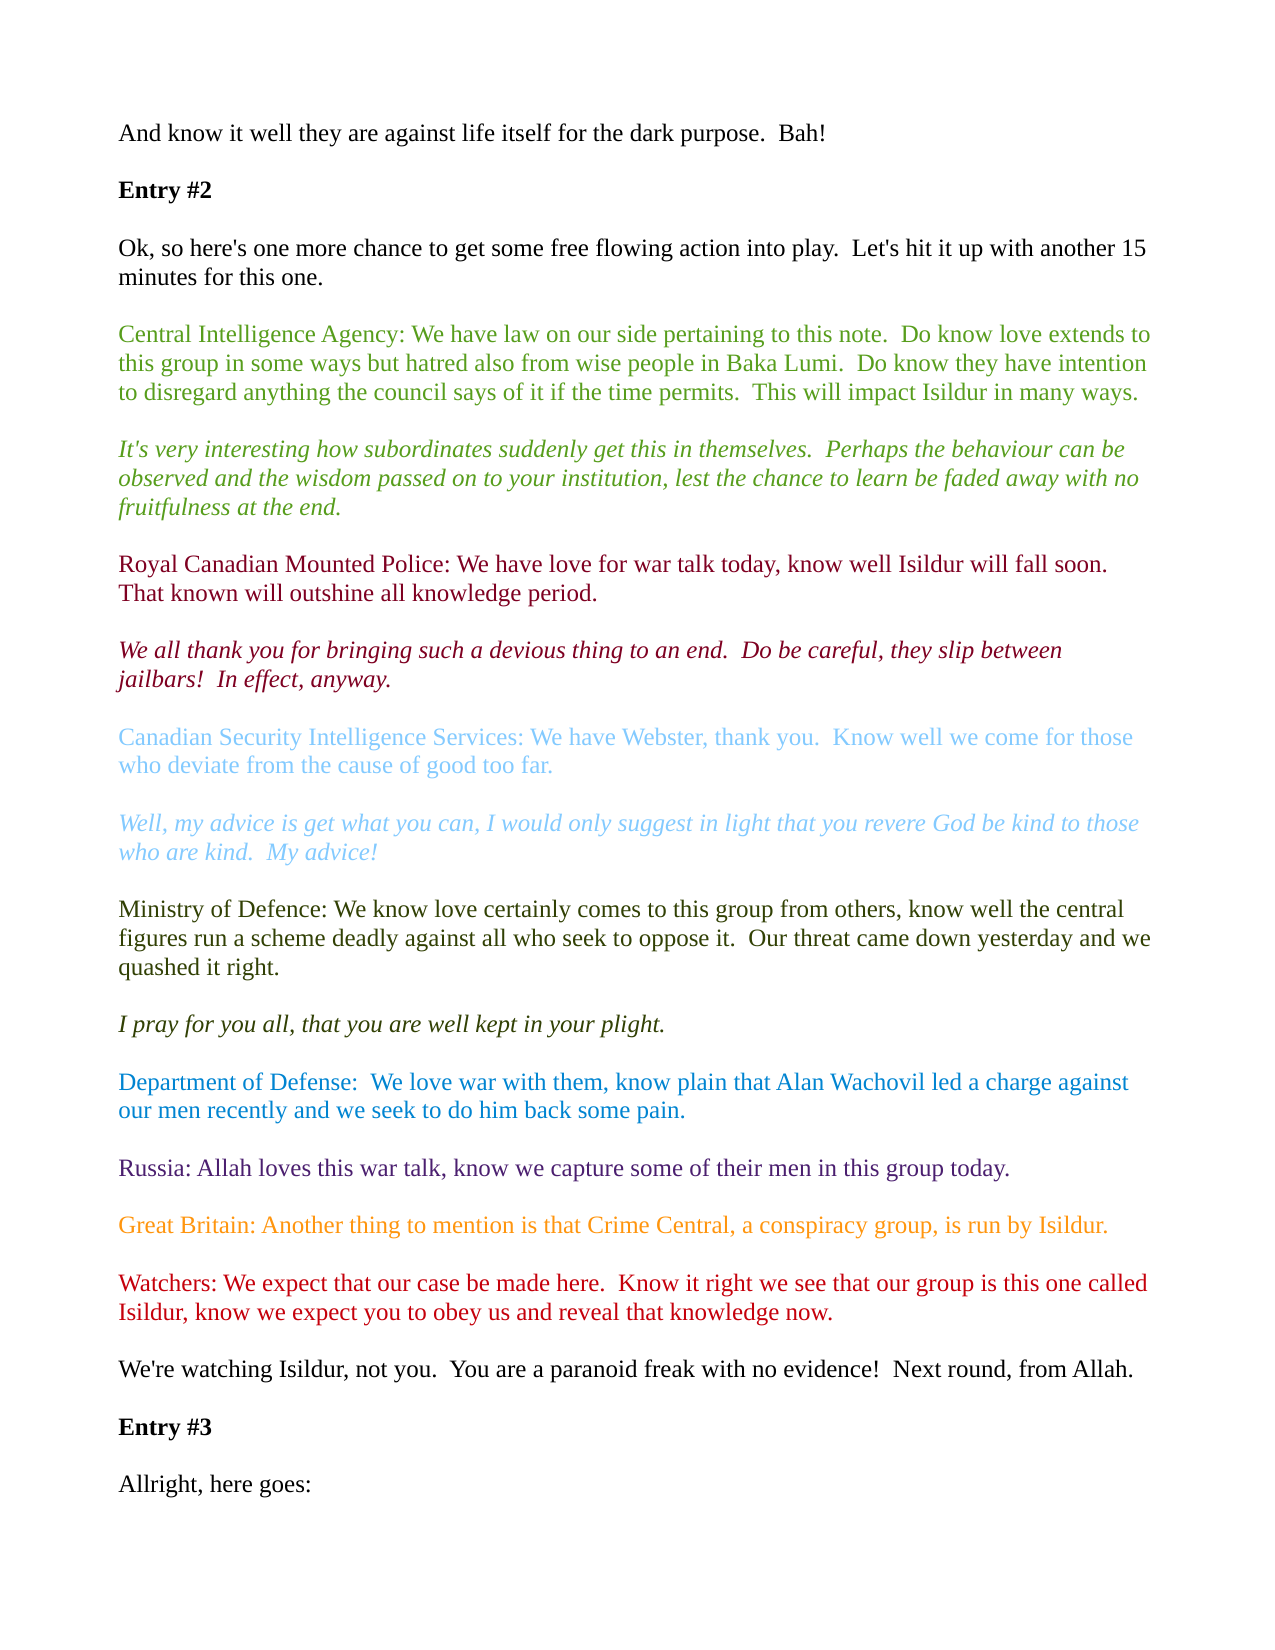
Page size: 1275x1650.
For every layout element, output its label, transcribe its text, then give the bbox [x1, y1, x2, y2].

text Central Intelligence Agency: We have law on our side pertaining to this note. Do know love extends to this group in some ways but hatred also from wise people in Baka Lumi. Do know they have intention to disregard anything the council says of it if the time permits. This will impact Isildur in many ways. [118, 319, 1157, 406]
text Canadian Security Intelligence Services: We have Webster, thank you. Know well we come for those who deviate from the cause of good too far. [118, 722, 1157, 779]
text We're watching Isildur, not you. You are a paranoid freak with no evidence! Next round, from Allah. [118, 1354, 1157, 1383]
text Great Britain: Another thing to mention is that Crime Central, a conspiracy group, is run by Isildur. [118, 1211, 1157, 1239]
text Entry #3 [118, 1412, 1157, 1441]
text Entry #2 [118, 176, 1157, 204]
text Department of Defense: We love war with them, know plain that Alan Wachovil led a charge against our men recently and we seek to do him back some pain. [118, 1067, 1157, 1124]
text Ministry of Defence: We know love certainly comes to this group from others, know well the central figures run a scheme deadly against all who seek to oppose it. Our threat came down yesterday and we quashed it right. [118, 894, 1157, 981]
text We all thank you for bringing such a devious thing to an end. Do be careful, they slip between jailbars! In effect, anyway. [118, 636, 1157, 693]
text I pray for you all, that you are well kept in your plight. [118, 1009, 1157, 1038]
text Watchers: We expect that our case be made here. Know it right we see that our group is this one called Isildur, know we expect you to obey us and reveal that knowledge now. [118, 1268, 1157, 1326]
text Russia: Allah loves this war talk, know we capture some of their men in this group today. [118, 1153, 1157, 1182]
text Royal Canadian Mounted Police: We have love for war talk today, know well Isildur will fall soon. That known will outshine all knowledge period. [118, 549, 1157, 607]
text Well, my advice is get what you can, I would only suggest in light that you revere God be kind to those who are kind. My advice! [118, 808, 1157, 866]
text It's very interesting how subordinates suddenly get this in themselves. Perhaps the behaviour can be observed and the wisdom passed on to your institution, lest the chance to learn be faded away with no fruitfulness at the end. [118, 434, 1157, 521]
text And know it well they are against life itself for the dark purpose. Bah! [118, 118, 1157, 147]
text Ok, so here's one more chance to get some free flowing action into play. Let's hit it up with another 15 minutes for this one. [118, 233, 1157, 291]
text Allright, here goes: [118, 1469, 1157, 1498]
